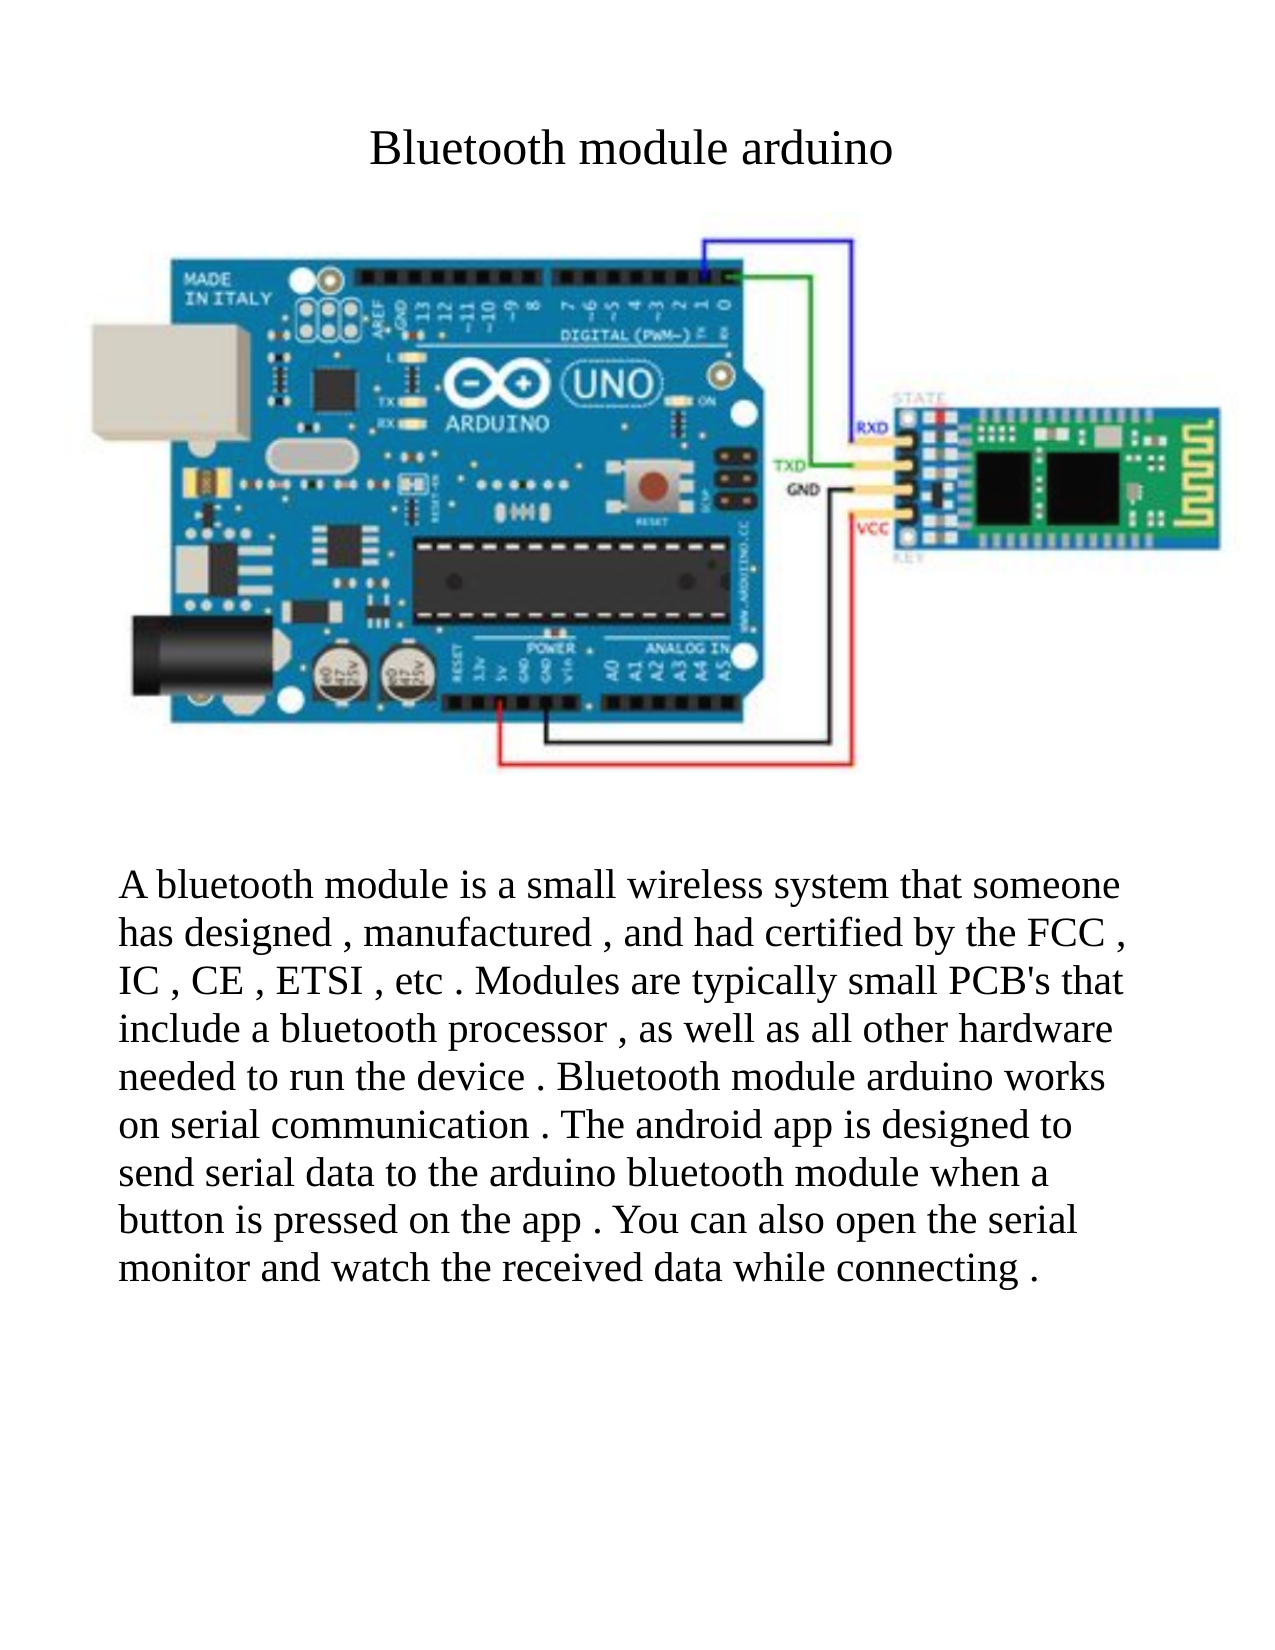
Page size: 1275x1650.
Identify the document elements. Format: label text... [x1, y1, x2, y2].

text Bluetooth module arduino [118, 118, 1157, 176]
picture [61, 183, 1245, 802]
text A bluetooth module is a small wireless system that someone has designed , manufactured , and had certified by the FCC , IC , CE , ETSI , etc . Modules are typically small PCB's that include a bluetooth processor , as well as all other hardware needed to run the device . Bluetooth module arduino works on serial communication . The android app is designed to send serial data to the arduino bluetooth module when a button is pressed on the app . You can also open the serial monitor and watch the received data while connecting . [118, 859, 1157, 1291]
